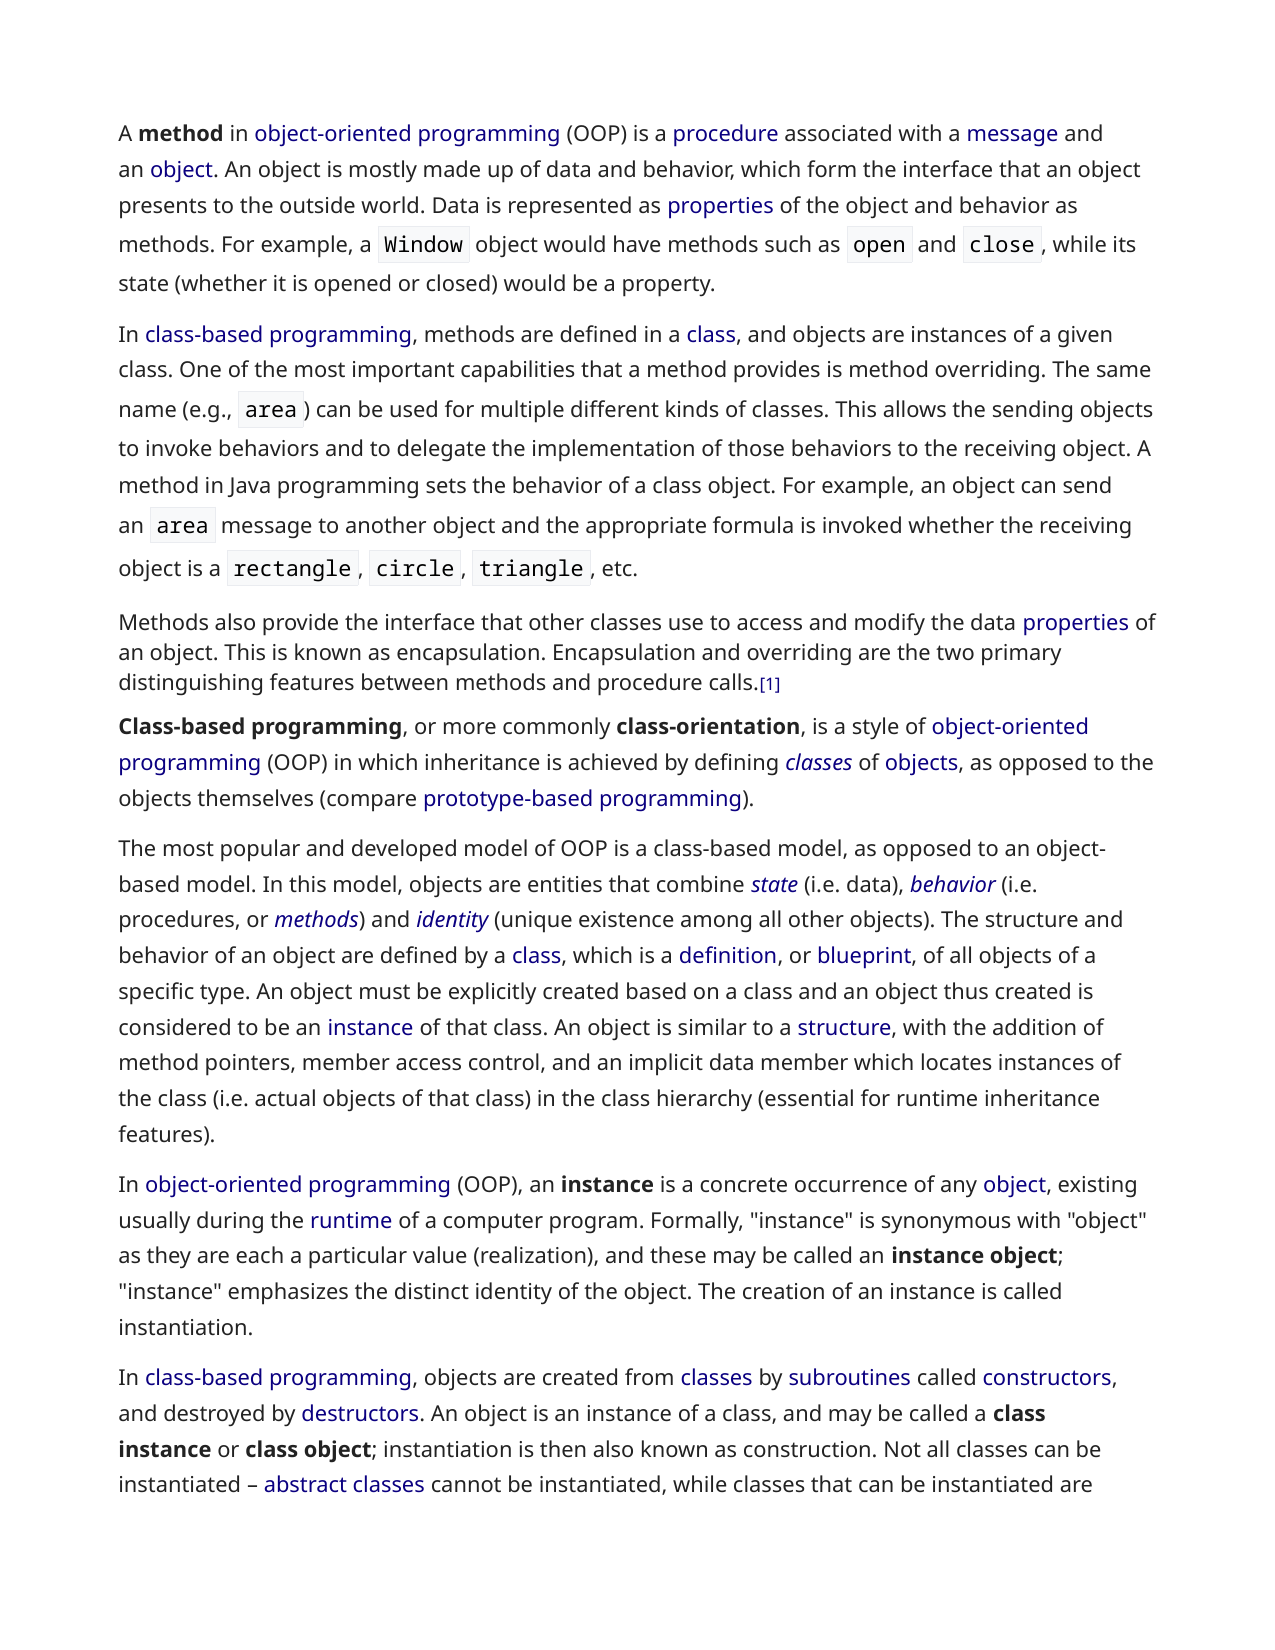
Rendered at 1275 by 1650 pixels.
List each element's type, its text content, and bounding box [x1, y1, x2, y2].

text A method in object-oriented programming (OOP) is a procedure associated with a message and an object. An object is mostly made up of data and behavior, which form the interface that an object presents to the outside world. Data is represented as properties of the object and behavior as methods. For example, a Window object would have methods such as open and close, while its state (whether it is opened or closed) would be a property. [118, 118, 1157, 298]
text In class-based programming, objects are created from classes by subroutines called constructors, and destroyed by destructors. An object is an instance of a class, and may be called a class instance or class object; instantiation is then also known as construction. Not all classes can be instantiated – abstract classes cannot be instantiated, while classes that can be instantiated are [118, 1362, 1157, 1499]
text Class-based programming, or more commonly class-orientation, is a style of object-oriented programming (OOP) in which inheritance is achieved by defining classes of objects, as opposed to the objects themselves (compare prototype-based programming). [118, 711, 1157, 812]
text In object-oriented programming (OOP), an instance is a concrete occurrence of any object, existing usually during the runtime of a computer program. Formally, "instance" is synonymous with "object" as they are each a particular value (realization), and these may be called an instance object; "instance" emphasizes the distinct identity of the object. The creation of an instance is called instantiation. [118, 1169, 1157, 1342]
text Methods also provide the interface that other classes use to access and modify the data properties of an object. This is known as encapsulation. Encapsulation and overriding are the two primary distinguishing features between methods and procedure calls.[1] [118, 607, 1157, 696]
text In class-based programming, methods are defined in a class, and objects are instances of a given class. One of the most important capabilities that a method provides is method overriding. The same name (e.g., area) can be used for multiple different kinds of classes. This allows the sending objects to invoke behaviors and to delegate the implementation of those behaviors to the receiving object. A method in Java programming sets the behavior of a class object. For example, an object can send an area message to another object and the appropriate formula is invoked whether the receiving object is a rectangle, circle, triangle, etc. [118, 318, 1157, 585]
text The most popular and developed model of OOP is a class-based model, as opposed to an object-based model. In this model, objects are entities that combine state (i.e. data), behavior (i.e. procedures, or methods) and identity (unique existence among all other objects). The structure and behavior of an object are defined by a class, which is a definition, or blueprint, of all objects of a specific type. An object must be explicitly created based on a class and an object thus created is considered to be an instance of that class. An object is similar to a structure, with the addition of method pointers, member access control, and an implicit data member which locates instances of the class (i.e. actual objects of that class) in the class hierarchy (essential for runtime inheritance features). [118, 833, 1157, 1148]
